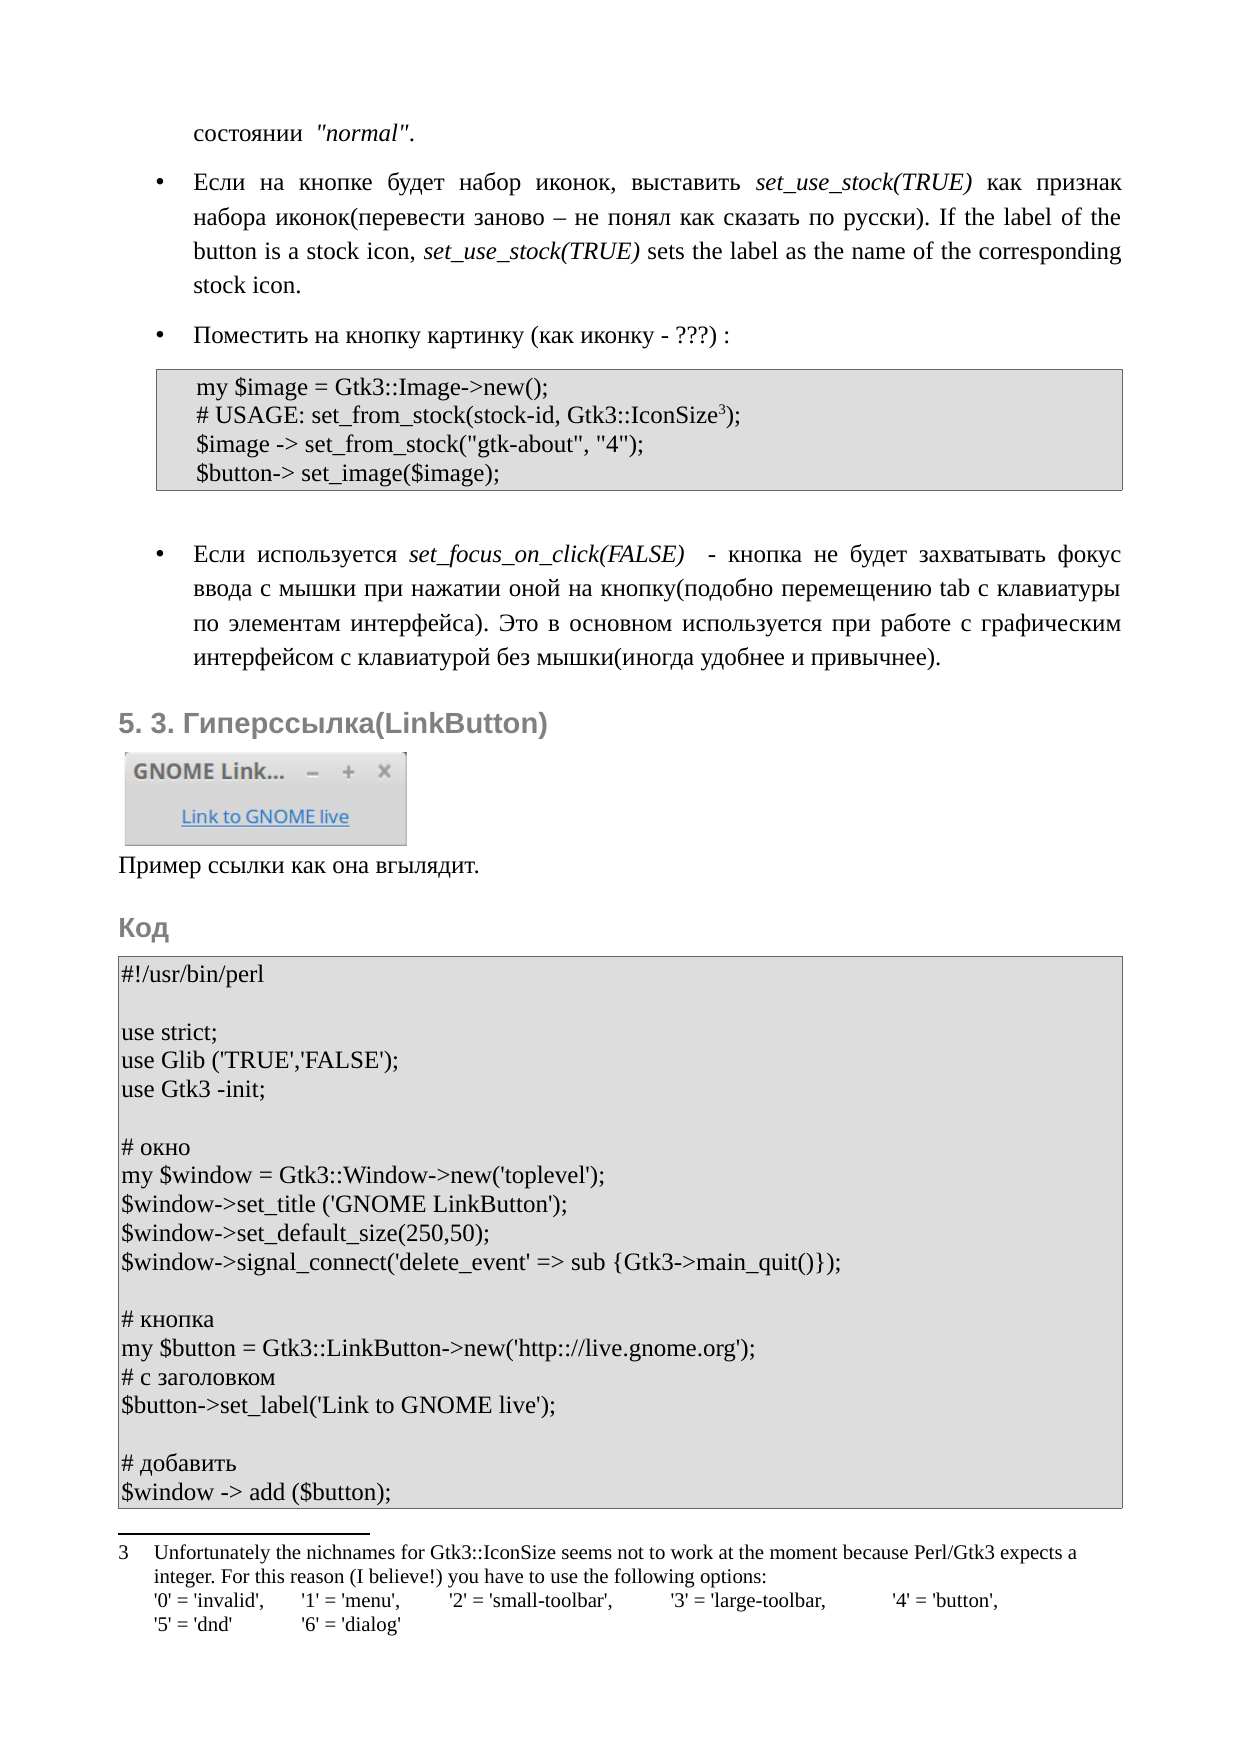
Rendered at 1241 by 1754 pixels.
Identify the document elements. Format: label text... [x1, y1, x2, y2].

text # кнопка [119, 1301, 1122, 1330]
list Unfortunately the nichnames for Gtk3::IconSize seems not to work at the moment because Perl/Gtk3 expects a integer. For this reason (I believe!) you have to use the following options: '0' = 'invalid', '1' = 'menu', '2' = 'small-toolbar', '3' = 'large-toolbar, '4' = 'button', '5' = 'dnd' '6' = 'dialog' [118, 1539, 1122, 1636]
text # окно [119, 1128, 1122, 1157]
list $image -> set_from_stock("gtk-about", "4"); [157, 426, 1122, 455]
text $window -> add ($button); [119, 1473, 1122, 1508]
text use Gtk3 -init; [119, 1071, 1122, 1100]
list состоянии "normal". [156, 118, 1122, 147]
text # с заголовком [119, 1358, 1122, 1387]
text use Glib ('TRUE','FALSE'); [119, 1042, 1122, 1071]
subtitle 5. 3. Гиперссылка(LinkButton) [118, 706, 1122, 739]
list $button-> set_image($image); [157, 455, 1122, 490]
list Поместить на кнопку картинку (как иконку - ???) : [156, 320, 1122, 348]
text $window->signal_connect('delete_event' => sub {Gtk3->main_quit()}); [119, 1243, 1122, 1272]
text my $button = Gtk3::LinkButton->new('http:://live.gnome.org'); [119, 1330, 1122, 1358]
subtitle Код [118, 912, 1122, 943]
text my $window = Gtk3::Window->new('toplevel'); [119, 1157, 1122, 1186]
list my $image = Gtk3::Image->new(); [157, 370, 1122, 397]
picture [124, 752, 407, 846]
text # добавить [119, 1445, 1122, 1473]
list Если используется set_focus_on_click(FALSE) - кнопка не будет захватывать фокус ввода с мышки при нажатии оной на кнопку(подобно перемещению tab с клавиатуры по элементам интерфейса). Это в основном используется при работе с графическим интерфейсом с клавиатурой без мышки(иногда удобнее и привычнее). [156, 539, 1122, 671]
text $window->set_title ('GNOME LinkButton'); [119, 1186, 1122, 1215]
list # USAGE: set_from_stock(stock-id, Gtk3::IconSize); [157, 397, 1122, 426]
text #!/usr/bin/perl [119, 957, 1122, 985]
text $button->set_label('Link to GNOME live'); [119, 1387, 1122, 1416]
list Если на кнопке будет набор иконок, выставить set_use_stock(TRUE) как признак набора иконок(перевести заново – не понял как сказать по русски). If the label of the button is a stock icon, set_use_stock(TRUE) sets the label as the name of the corresponding stock icon. [156, 167, 1122, 299]
text $window->set_default_size(250,50); [119, 1215, 1122, 1243]
text Пример ссылки как она вгылядит. [118, 850, 1122, 879]
text use strict; [119, 1013, 1122, 1042]
